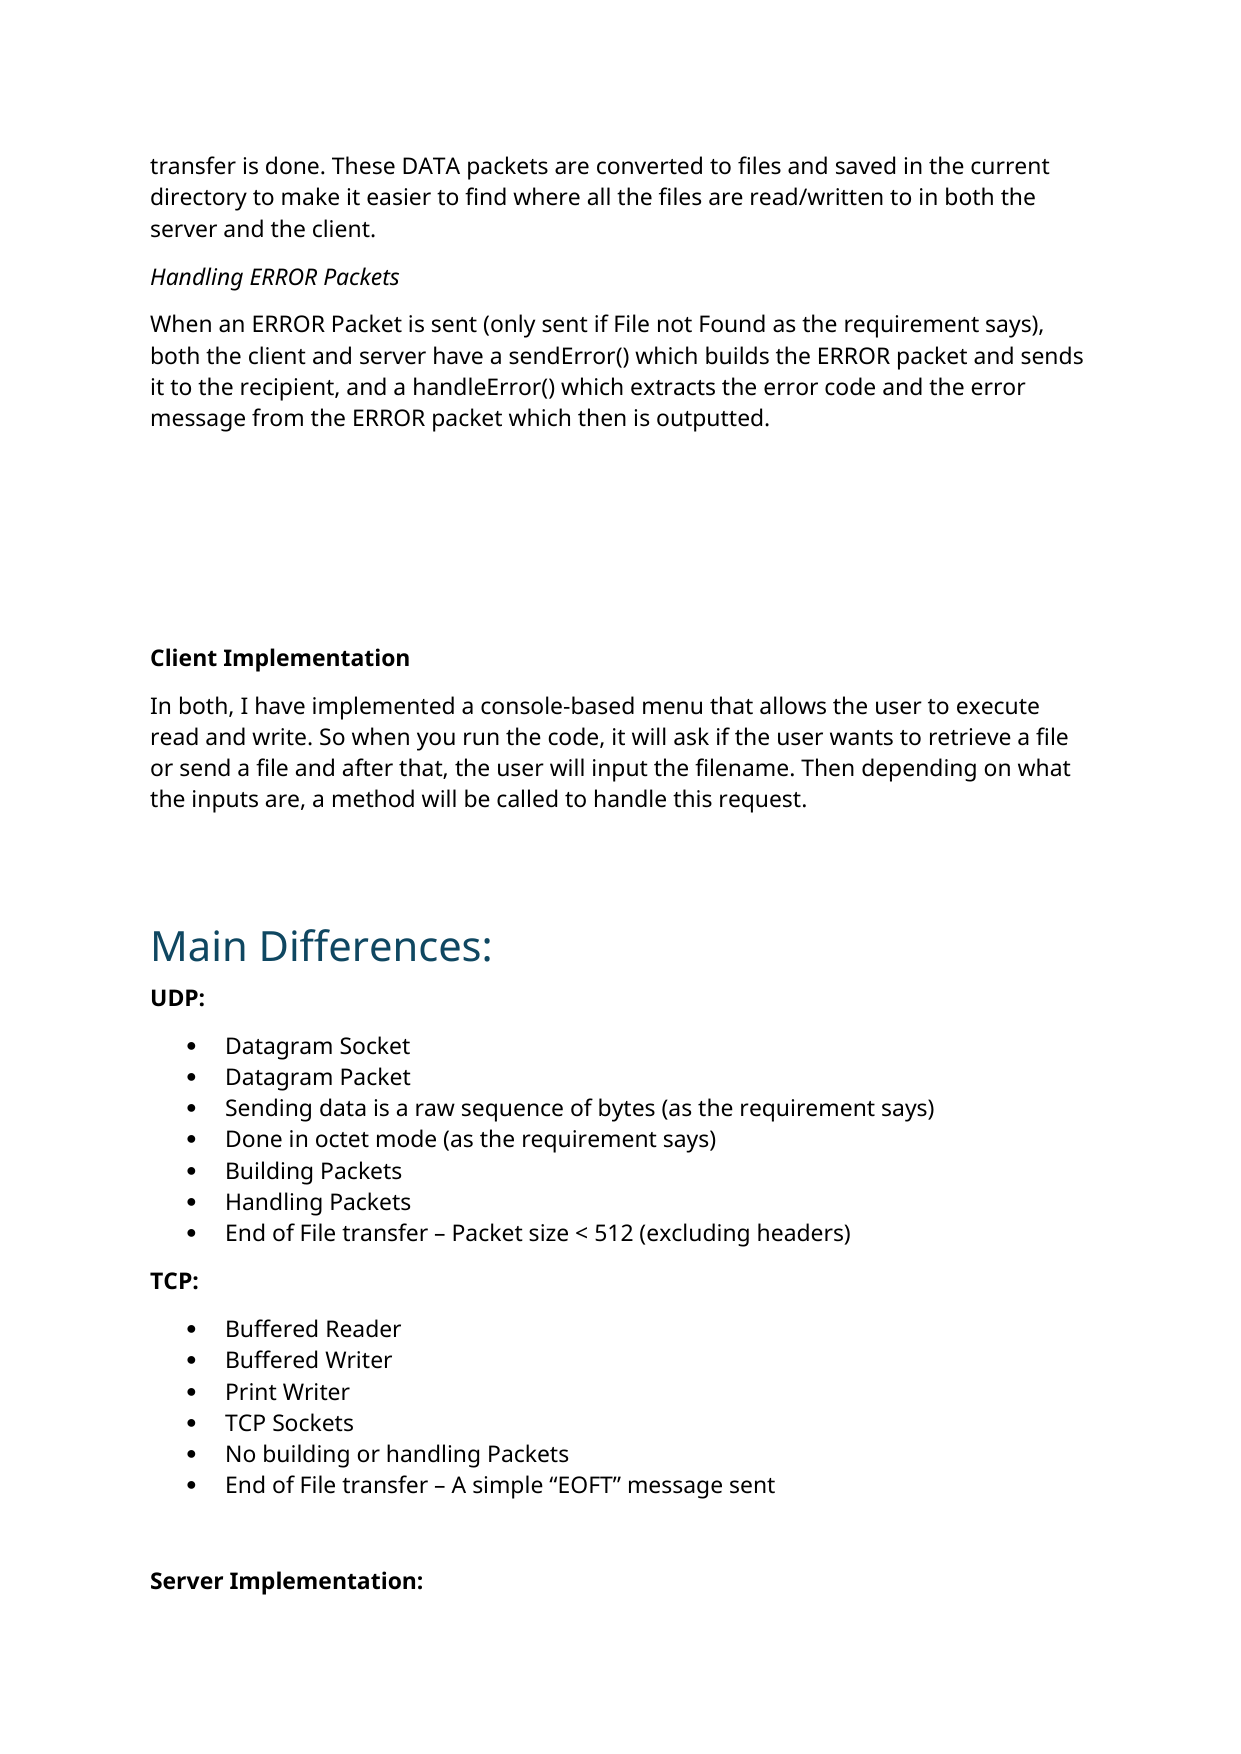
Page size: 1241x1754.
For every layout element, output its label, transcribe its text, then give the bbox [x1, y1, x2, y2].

list Print Writer [187, 1376, 1090, 1407]
text transfer is done. These DATA packets are converted to files and saved in the current directory to make it easier to find where all the files are read/written to in both the server and the client. [150, 150, 1090, 244]
text Client Implementation [150, 642, 1090, 673]
list End of File transfer – A simple “EOFT” message sent [187, 1469, 1090, 1501]
list Datagram Packet [187, 1061, 1090, 1092]
list Buffered Reader [187, 1313, 1090, 1344]
text UDP: [150, 982, 1090, 1013]
list Building Packets [187, 1155, 1090, 1186]
list No building or handling Packets [187, 1438, 1090, 1469]
subtitle Main Differences: [150, 917, 1090, 973]
list TCP Sockets [187, 1407, 1090, 1438]
text Handling ERROR Packets [150, 260, 1090, 292]
list End of File transfer – Packet size < 512 (excluding headers) [187, 1217, 1090, 1248]
list Buffered Writer [187, 1344, 1090, 1376]
list Done in octet mode (as the requirement says) [187, 1123, 1090, 1155]
list Sending data is a raw sequence of bytes (as the requirement says) [187, 1092, 1090, 1123]
text In both, I have implemented a console-based menu that allows the user to execute read and write. So when you run the code, it will ask if the user wants to retrieve a file or send a file and after that, the user will input the filename. Then depending on what the inputs are, a method will be called to handle this request. [150, 689, 1090, 814]
text TCP: [150, 1265, 1090, 1296]
list Datagram Socket [187, 1030, 1090, 1061]
text When an ERROR Packet is sent (only sent if File not Found as the requirement says), both the client and server have a sendError() which builds the ERROR packet and sends it to the recipient, and a handleError() which extracts the error code and the error message from the ERROR packet which then is outputted. [150, 308, 1090, 433]
text Server Implementation: [150, 1565, 1090, 1596]
list Handling Packets [187, 1186, 1090, 1217]
